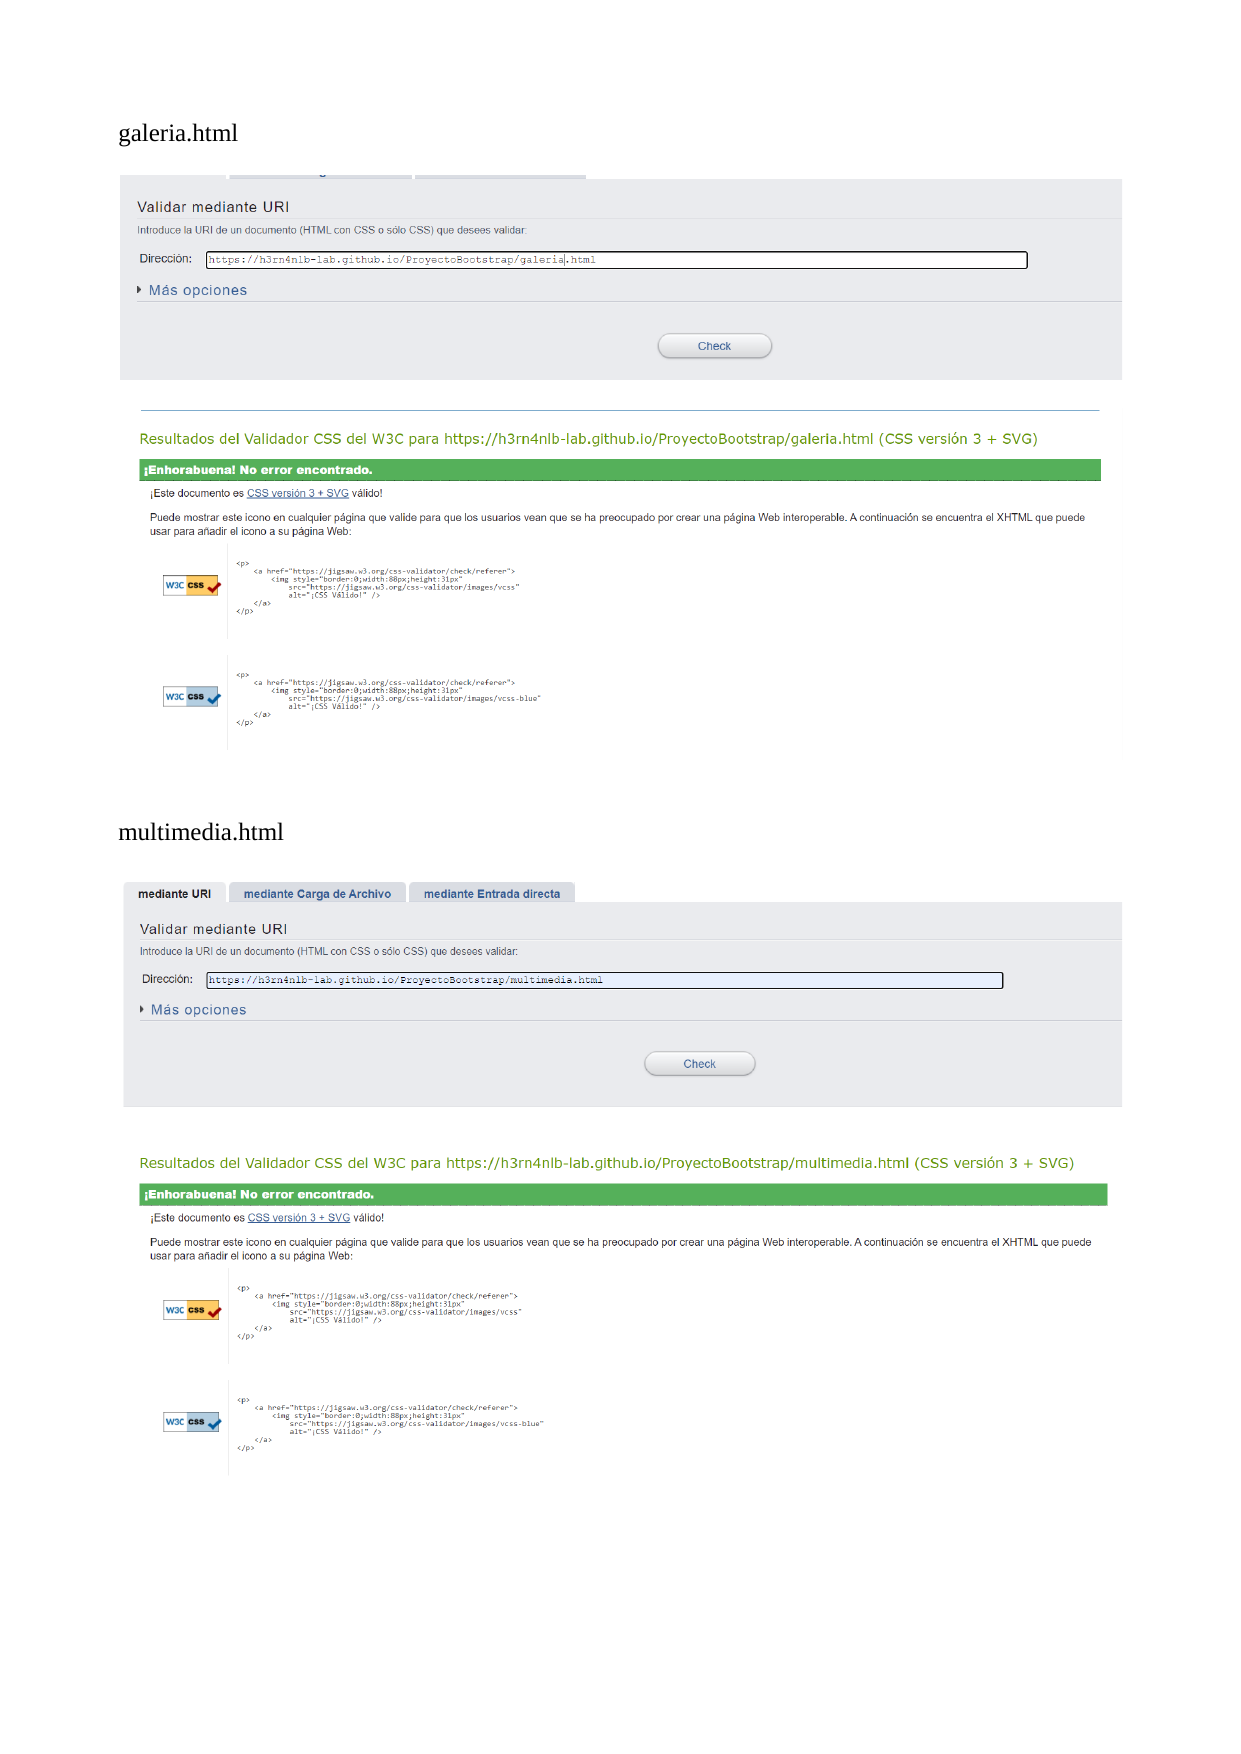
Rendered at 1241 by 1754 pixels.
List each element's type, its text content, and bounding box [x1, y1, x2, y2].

picture [118, 408, 1123, 760]
text galeria.html [118, 118, 1122, 147]
picture [118, 874, 1123, 1110]
picture [118, 175, 1123, 380]
picture [118, 1138, 1123, 1478]
text multimedia.html [118, 817, 1122, 845]
